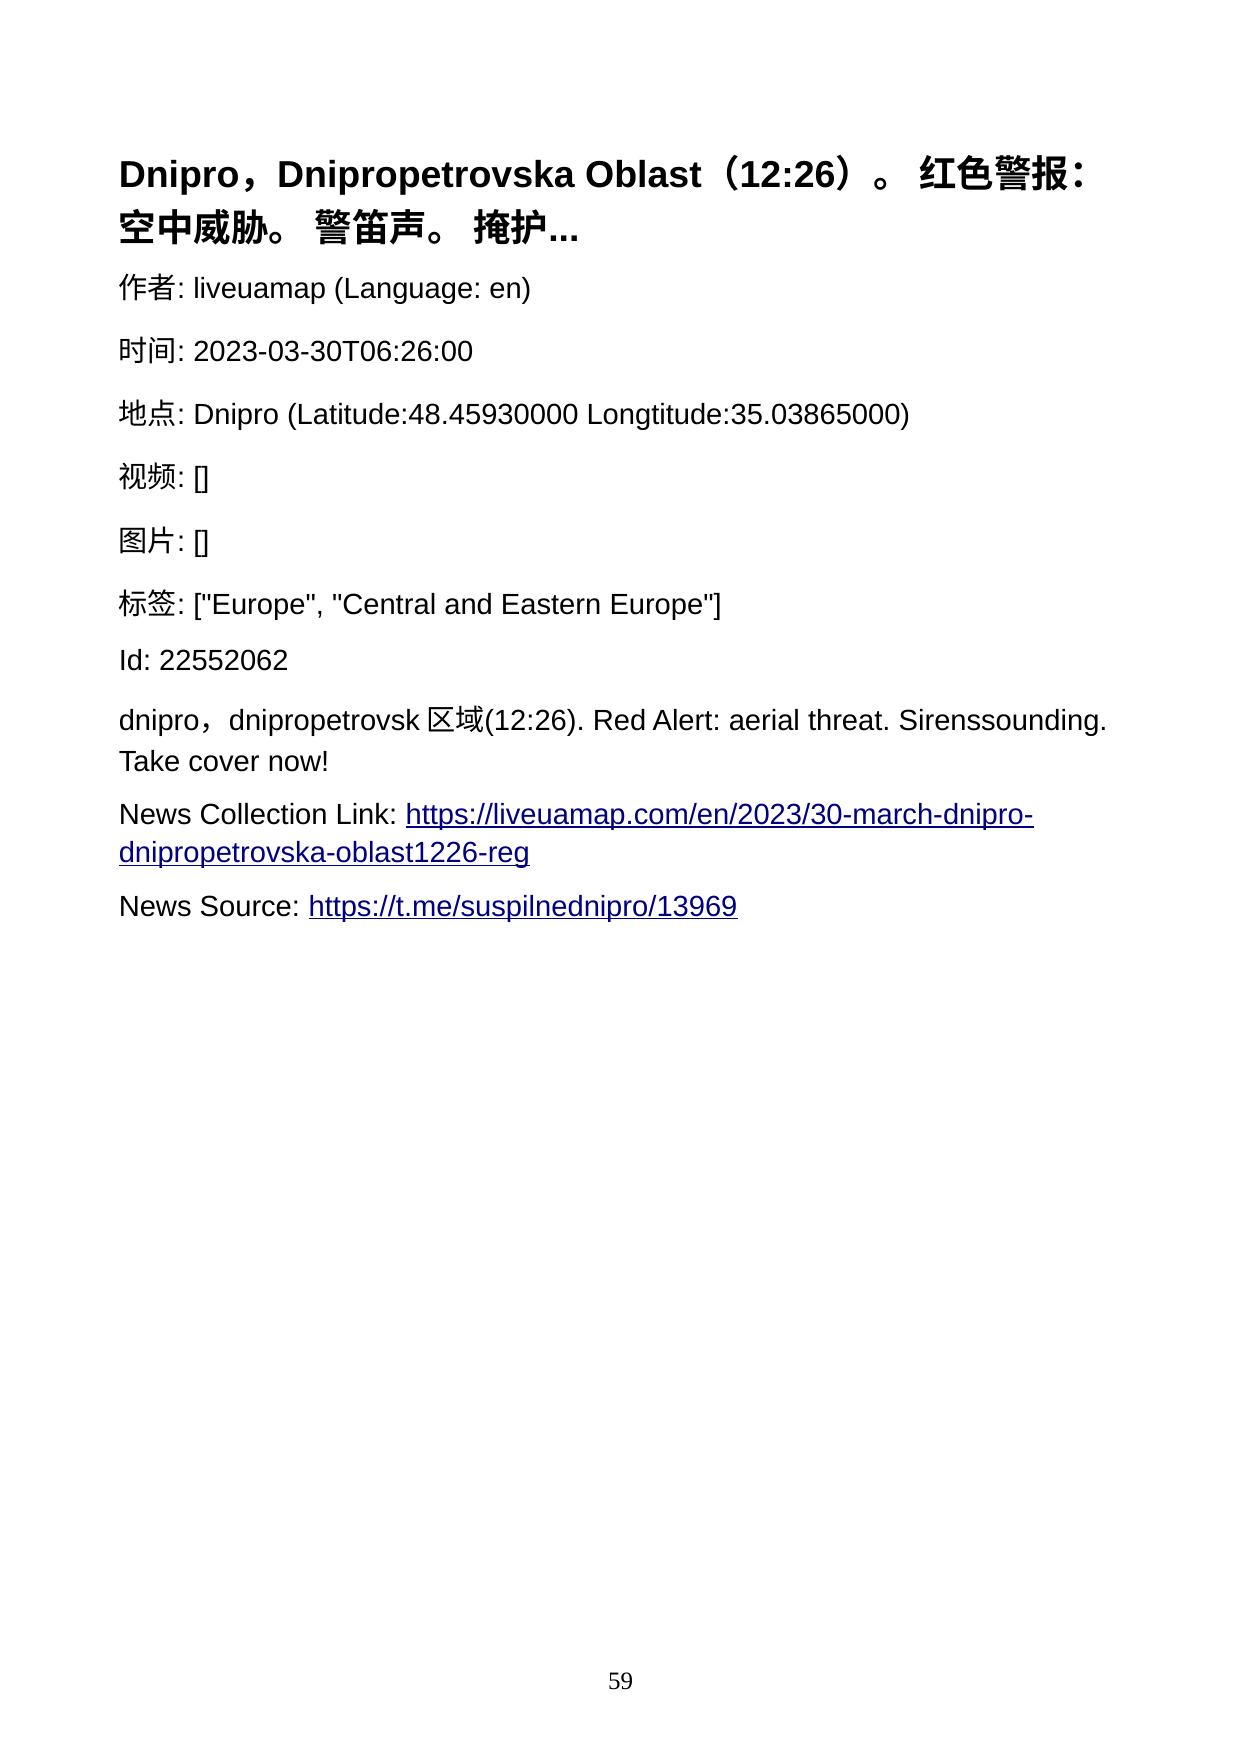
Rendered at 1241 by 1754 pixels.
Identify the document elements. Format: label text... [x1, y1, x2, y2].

text News Source: https://t.me/suspilnednipro/13969 [118, 888, 1122, 922]
text Id: 22552062 [118, 643, 1122, 677]
text 视频: [] [118, 454, 1122, 496]
subtitle Dnipro，Dnipropetrovska Oblast（12:26）。 红色警报：空中威胁。 警笛声。 掩护... [118, 143, 1122, 252]
text News Collection Link: https://liveuamap.com/en/2023/30-march-dnipro-dnipropetrovska-oblast1226-reg [118, 797, 1122, 869]
text 标签: ["Europe", "Central and Eastern Europe"] [118, 580, 1122, 622]
text dnipro，dnipropetrovsk区域(12:26). Red Alert: aerial threat. Sirenssounding. Take cover now! [118, 696, 1122, 777]
text 作者: liveuamap (Language: en) [118, 264, 1122, 307]
text 时间: 2023-03-30T06:26:00 [118, 328, 1122, 370]
text 图片: [] [118, 517, 1122, 559]
text 地点: Dnipro (Latitude:48.45930000 Longtitude:35.03865000) [118, 391, 1122, 433]
